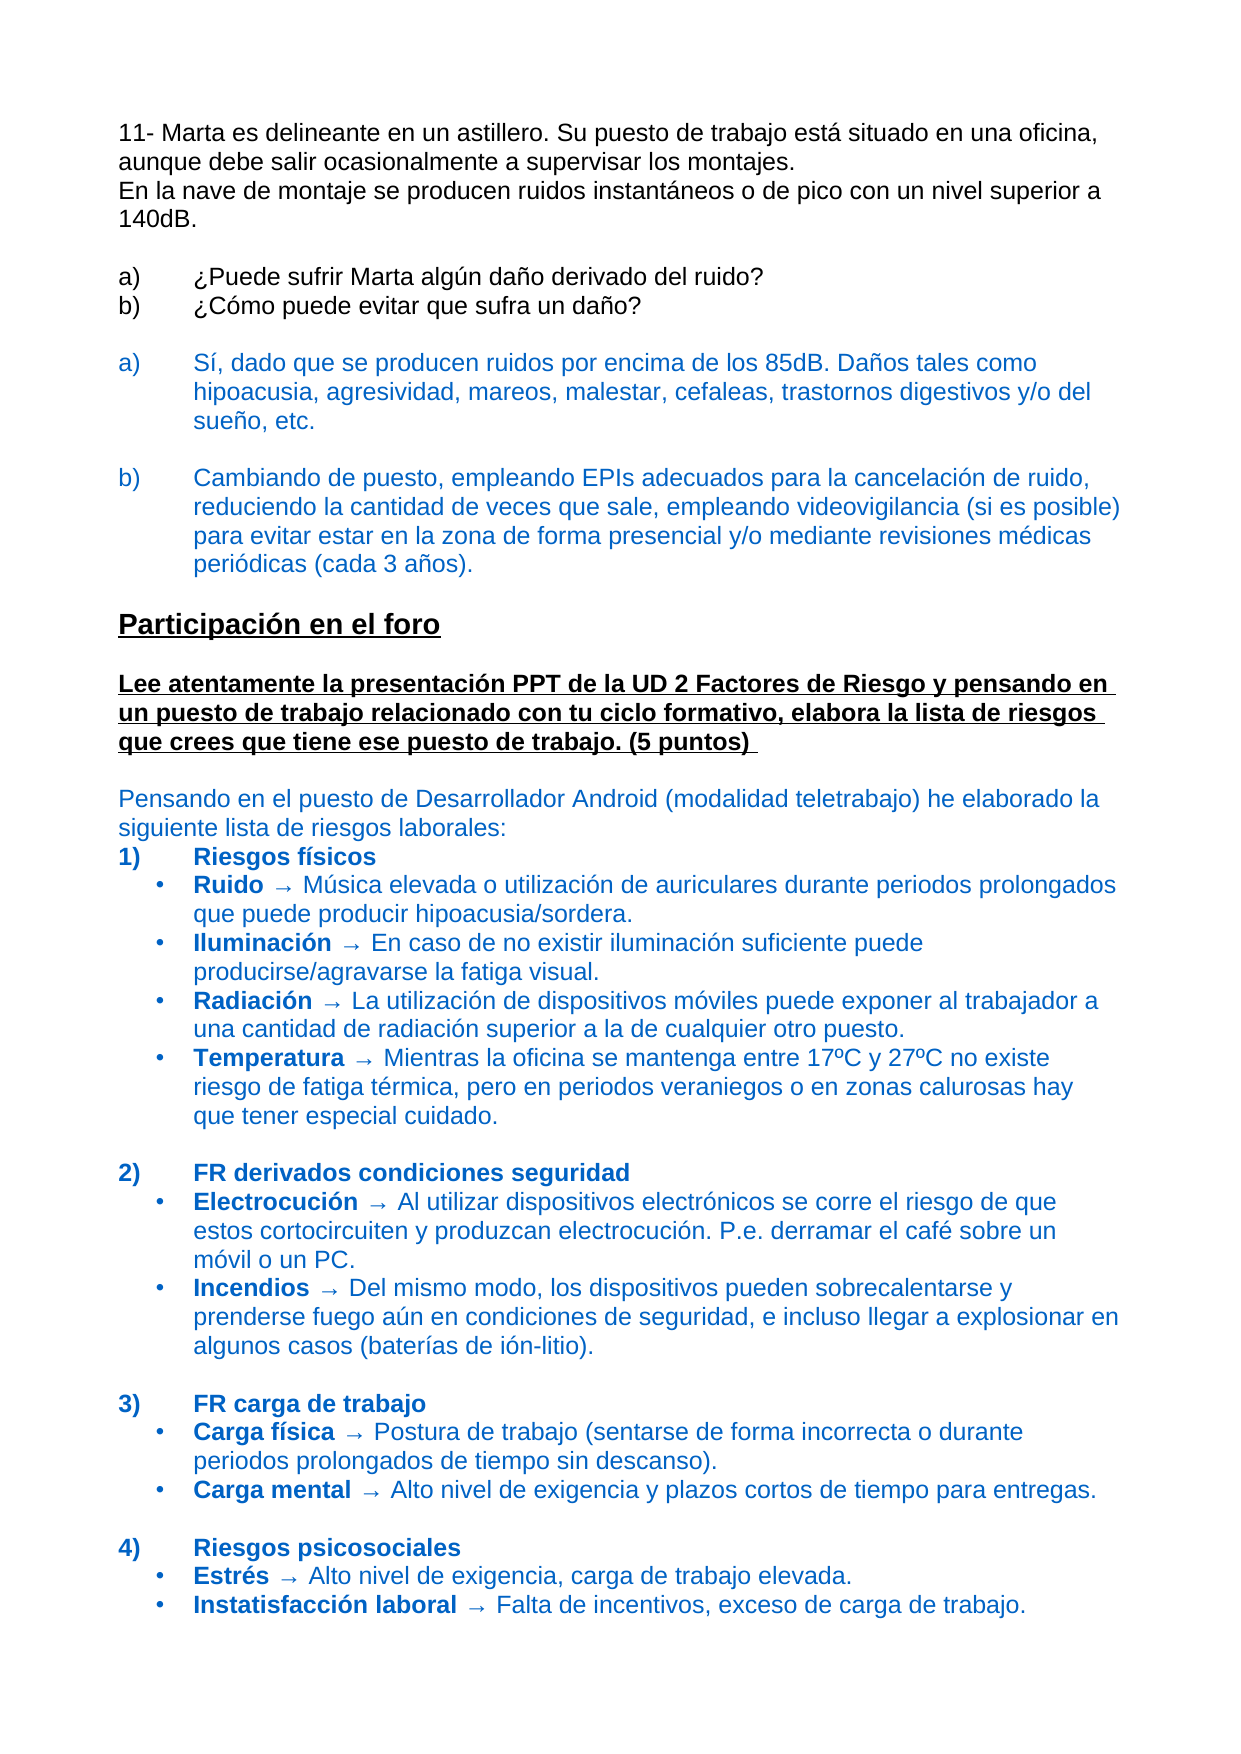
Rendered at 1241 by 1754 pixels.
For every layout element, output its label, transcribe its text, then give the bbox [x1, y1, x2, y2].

list Incendios → Del mismo modo, los dispositivos pueden sobrecalentarse y prenderse fuego aún en condiciones de seguridad, e incluso llegar a explosionar en algunos casos (baterías de ión-litio). [156, 1273, 1122, 1360]
list Electrocución → Al utilizar dispositivos electrónicos se corre el riesgo de que estos cortocircuiten y produzcan electrocución. P.e. derramar el café sobre un móvil o un PC. [156, 1187, 1122, 1273]
list Ruido → Música elevada o utilización de auriculares durante periodos prolongados que puede producir hipoacusia/sordera. [156, 870, 1122, 928]
list Riesgos físicos [118, 842, 1122, 870]
list FR carga de trabajo [118, 1388, 1122, 1417]
text Participación en el foro [118, 607, 1122, 640]
list Iluminación → En caso de no existir iluminación suficiente puede producirse/agravarse la fatiga visual. [156, 928, 1122, 986]
list Cambiando de puesto, empleando EPIs adecuados para la cancelación de ruido, reduciendo la cantidad de veces que sale, empleando videovigilancia (si es posible) para evitar estar en la zona de forma presencial y/o mediante revisiones médicas periódicas (cada 3 años). [118, 463, 1122, 578]
list ¿Cómo puede evitar que sufra un daño? [118, 291, 1122, 319]
list Sí, dado que se producen ruidos por encima de los 85dB. Daños tales como hipoacusia, agresividad, mareos, malestar, cefaleas, trastornos digestivos y/o del sueño, etc. [118, 348, 1122, 434]
list ¿Puede sufrir Marta algún daño derivado del ruido? [118, 262, 1122, 291]
list Radiación → La utilización de dispositivos móviles puede exponer al trabajador a una cantidad de radiación superior a la de cualquier otro puesto. [156, 986, 1122, 1043]
list Riesgos psicosociales [118, 1532, 1122, 1561]
text En la nave de montaje se producen ruidos instantáneos o de pico con un nivel superior a 140dB. [118, 176, 1122, 233]
list Instatisfacción laboral → Falta de incentivos, exceso de carga de trabajo. [156, 1590, 1122, 1619]
text 11- Marta es delineante en un astillero. Su puesto de trabajo está situado en una oficina, aunque debe salir ocasionalmente a supervisar los montajes. [118, 118, 1122, 176]
list Temperatura → Mientras la oficina se mantenga entre 17ºC y 27ºC no existe riesgo de fatiga térmica, pero en periodos veraniegos o en zonas calurosas hay que tener especial cuidado. [156, 1043, 1122, 1129]
list Estrés → Alto nivel de exigencia, carga de trabajo elevada. [156, 1561, 1122, 1590]
list Carga física → Postura de trabajo (sentarse de forma incorrecta o durante periodos prolongados de tiempo sin descanso). [156, 1417, 1122, 1475]
text Lee atentamente la presentación PPT de la UD 2 Factores de Riesgo y pensando en un puesto de trabajo relacionado con tu ciclo formativo, elabora la lista de riesgos que crees que tiene ese puesto de trabajo. (5 puntos) [118, 669, 1122, 755]
list FR derivados condiciones seguridad [118, 1158, 1122, 1187]
list Carga mental → Alto nivel de exigencia y plazos cortos de tiempo para entregas. [156, 1475, 1122, 1504]
text Pensando en el puesto de Desarrollador Android (modalidad teletrabajo) he elaborado la siguiente lista de riesgos laborales: [118, 784, 1122, 842]
